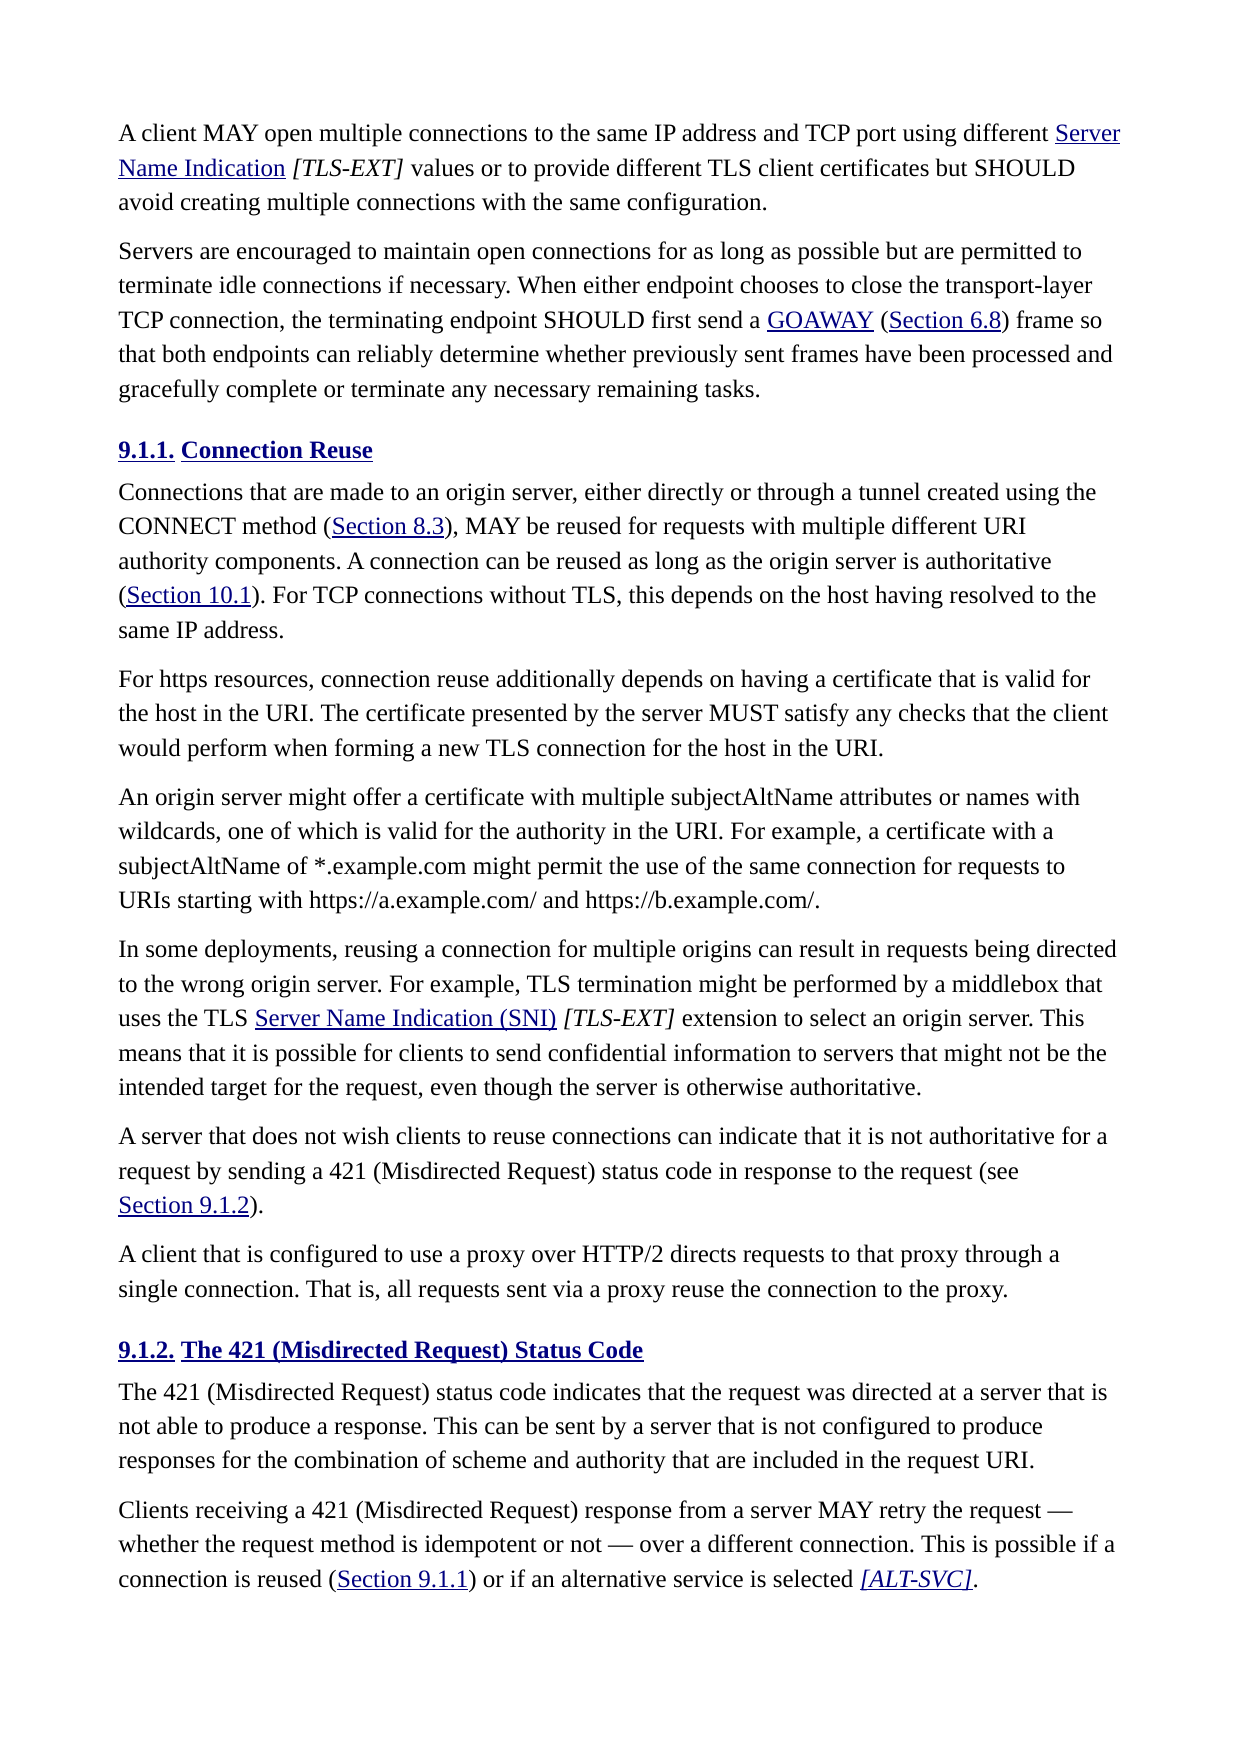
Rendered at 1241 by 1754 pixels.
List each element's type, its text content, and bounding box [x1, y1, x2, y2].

text An origin server might offer a certificate with multiple subjectAltName attributes or names with wildcards, one of which is valid for the authority in the URI. For example, a certificate with a subjectAltName of *.example.com might permit the use of the same connection for requests to URIs starting with https://a.example.com/ and https://b.example.com/. [118, 782, 1122, 914]
text In some deployments, reusing a connection for multiple origins can result in requests being directed to the wrong origin server. For example, TLS termination might be performed by a middlebox that uses the TLS Server Name Indication (SNI) [TLS-EXT] extension to select an origin server. This means that it is possible for clients to send confidential information to servers that might not be the intended target for the request, even though the server is otherwise authoritative. [118, 934, 1122, 1101]
text Clients receiving a 421 (Misdirected Request) response from a server MAY retry the request — whether the request method is idempotent or not — over a different connection. This is possible if a connection is reused (Section 9.1.1) or if an alternative service is selected [ALT-SVC]. [118, 1495, 1122, 1592]
text A client MAY open multiple connections to the same IP address and TCP port using different Server Name Indication [TLS-EXT] values or to provide different TLS client certificates but SHOULD avoid creating multiple connections with the same configuration. [118, 118, 1122, 216]
text Servers are encouraged to maintain open connections for as long as possible but are permitted to terminate idle connections if necessary. When either endpoint chooses to close the transport-layer TCP connection, the terminating endpoint SHOULD first send a GOAWAY (Section 6.8) frame so that both endpoints can reliably determine whether previously sent frames have been processed and gracefully complete or terminate any necessary remaining tasks. [118, 236, 1122, 403]
text A server that does not wish clients to reuse connections can indicate that it is not authoritative for a request by sending a 421 (Misdirected Request) status code in response to the request (see Section 9.1.2). [118, 1121, 1122, 1219]
text For https resources, connection reuse additionally depends on having a certificate that is valid for the host in the URI. The certificate presented by the server MUST satisfy any checks that the client would perform when forming a new TLS connection for the host in the URI. [118, 664, 1122, 762]
subtitle 9.1.1. Connection Reuse [118, 436, 1122, 464]
text A client that is configured to use a proxy over HTTP/2 directs requests to that proxy through a single connection. That is, all requests sent via a proxy reuse the connection to the proxy. [118, 1239, 1122, 1303]
subtitle 9.1.2. The 421 (Misdirected Request) Status Code [118, 1335, 1122, 1364]
text Connections that are made to an origin server, either directly or through a tunnel created using the CONNECT method (Section 8.3), MAY be reused for requests with multiple different URI authority components. A connection can be reused as long as the origin server is authoritative (Section 10.1). For TCP connections without TLS, this depends on the host having resolved to the same IP address. [118, 477, 1122, 643]
text The 421 (Misdirected Request) status code indicates that the request was directed at a server that is not able to produce a response. This can be sent by a server that is not configured to produce responses for the combination of scheme and authority that are included in the request URI. [118, 1377, 1122, 1474]
